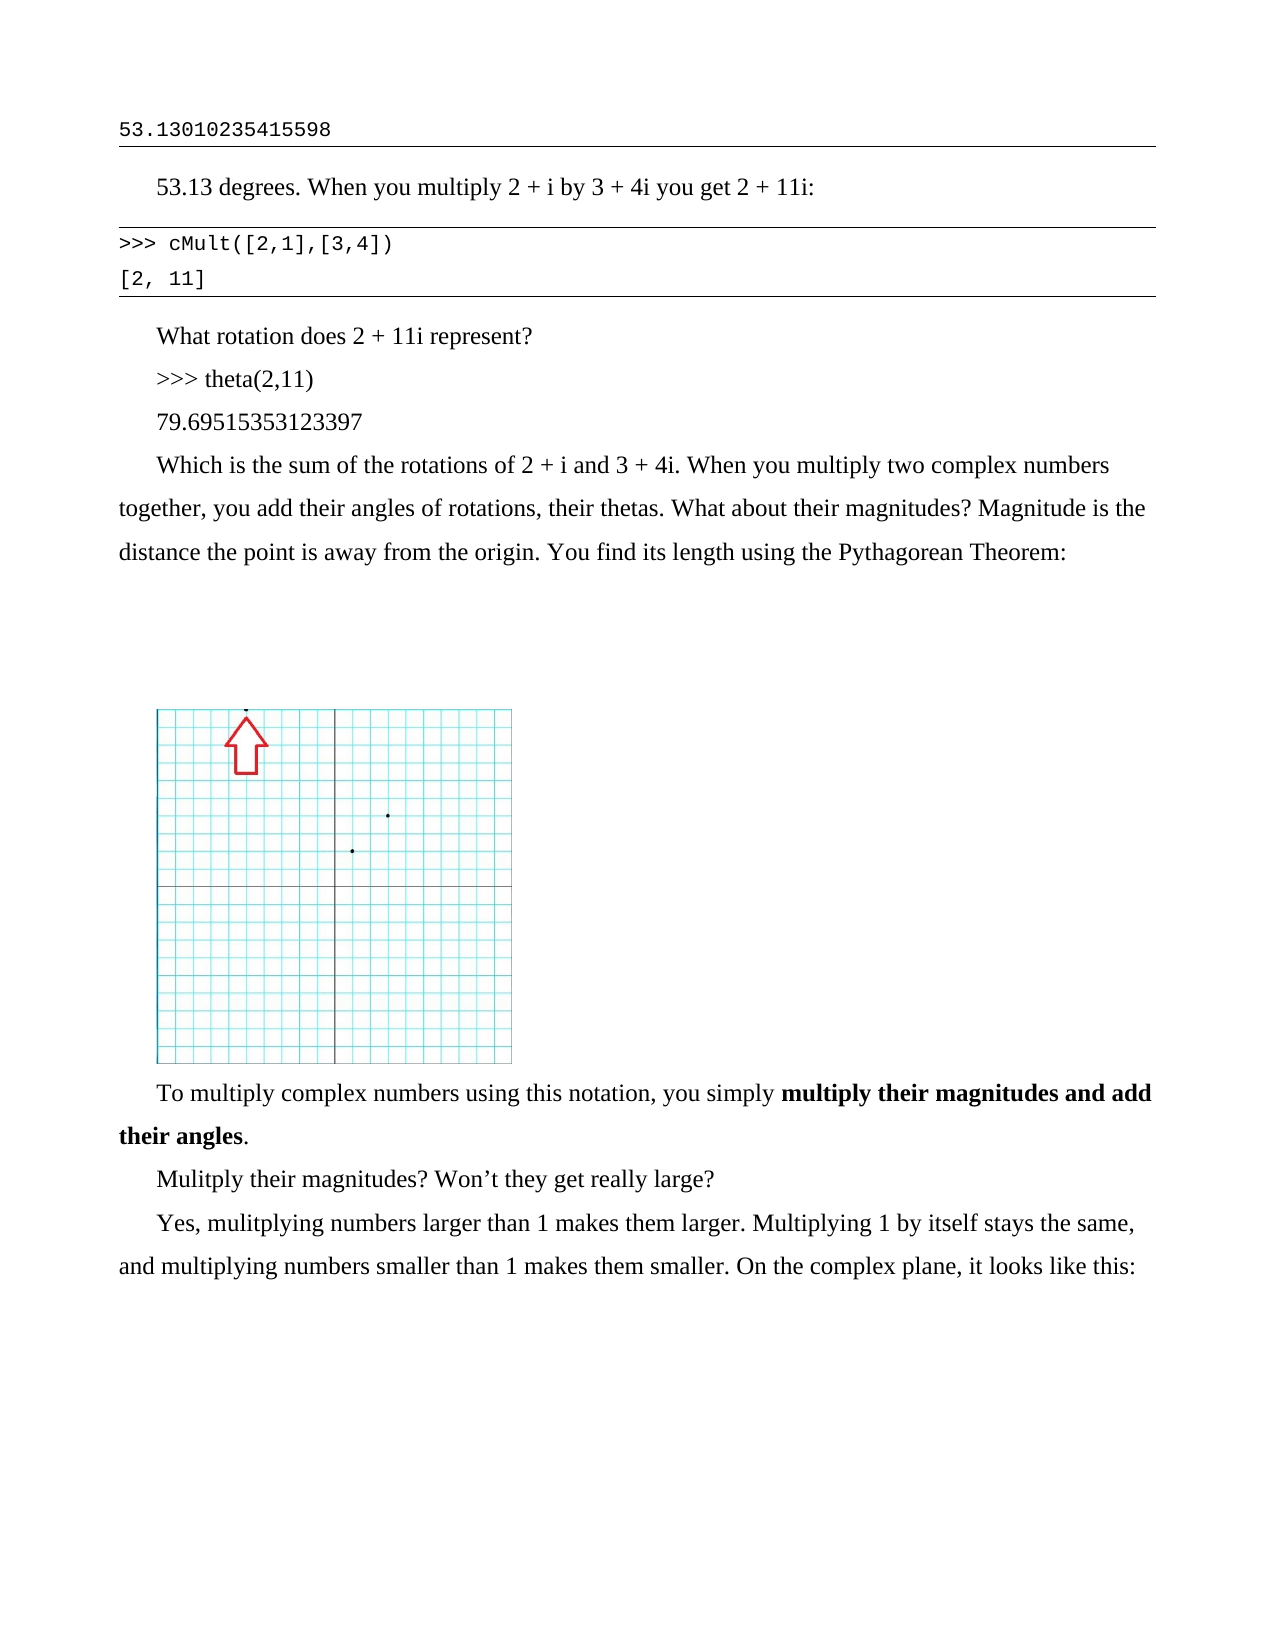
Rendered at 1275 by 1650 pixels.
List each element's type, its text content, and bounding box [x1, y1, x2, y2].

text What rotation does 2 + 11i represent? [118, 321, 1156, 350]
text 53.13 degrees. When you multiply 2 + i by 3 + 4i you get 2 + 11i: [118, 172, 1156, 200]
text Mulitply their magnitudes? Won’t they get really large? [118, 1164, 1156, 1193]
text >>> theta(2,11) [118, 364, 1156, 393]
text 79.69515353123397 [118, 407, 1156, 436]
text Which is the sum of the rotations of 2 + i and 3 + 4i. When you multiply two complex numbers together, you add their angles of rotations, their thetas. What about their magnitudes? Magnitude is the distance the point is away from the origin. You find its length using the Pythagorean Theorem: [118, 450, 1156, 565]
text >>> cMult([2,1],[3,4]) [118, 228, 1156, 256]
text 53.13010235415598 [118, 118, 1156, 147]
picture [156, 709, 512, 1064]
text Yes, mulitplying numbers larger than 1 makes them larger. Multiplying 1 by itself stays the same, and multiplying numbers smaller than 1 makes them smaller. On the complex plane, it looks like this: [118, 1208, 1156, 1279]
text [2, 11] [118, 268, 1156, 297]
text To multiply complex numbers using this notation, you simply multiply their magnitudes and add their angles. [118, 1078, 1156, 1150]
